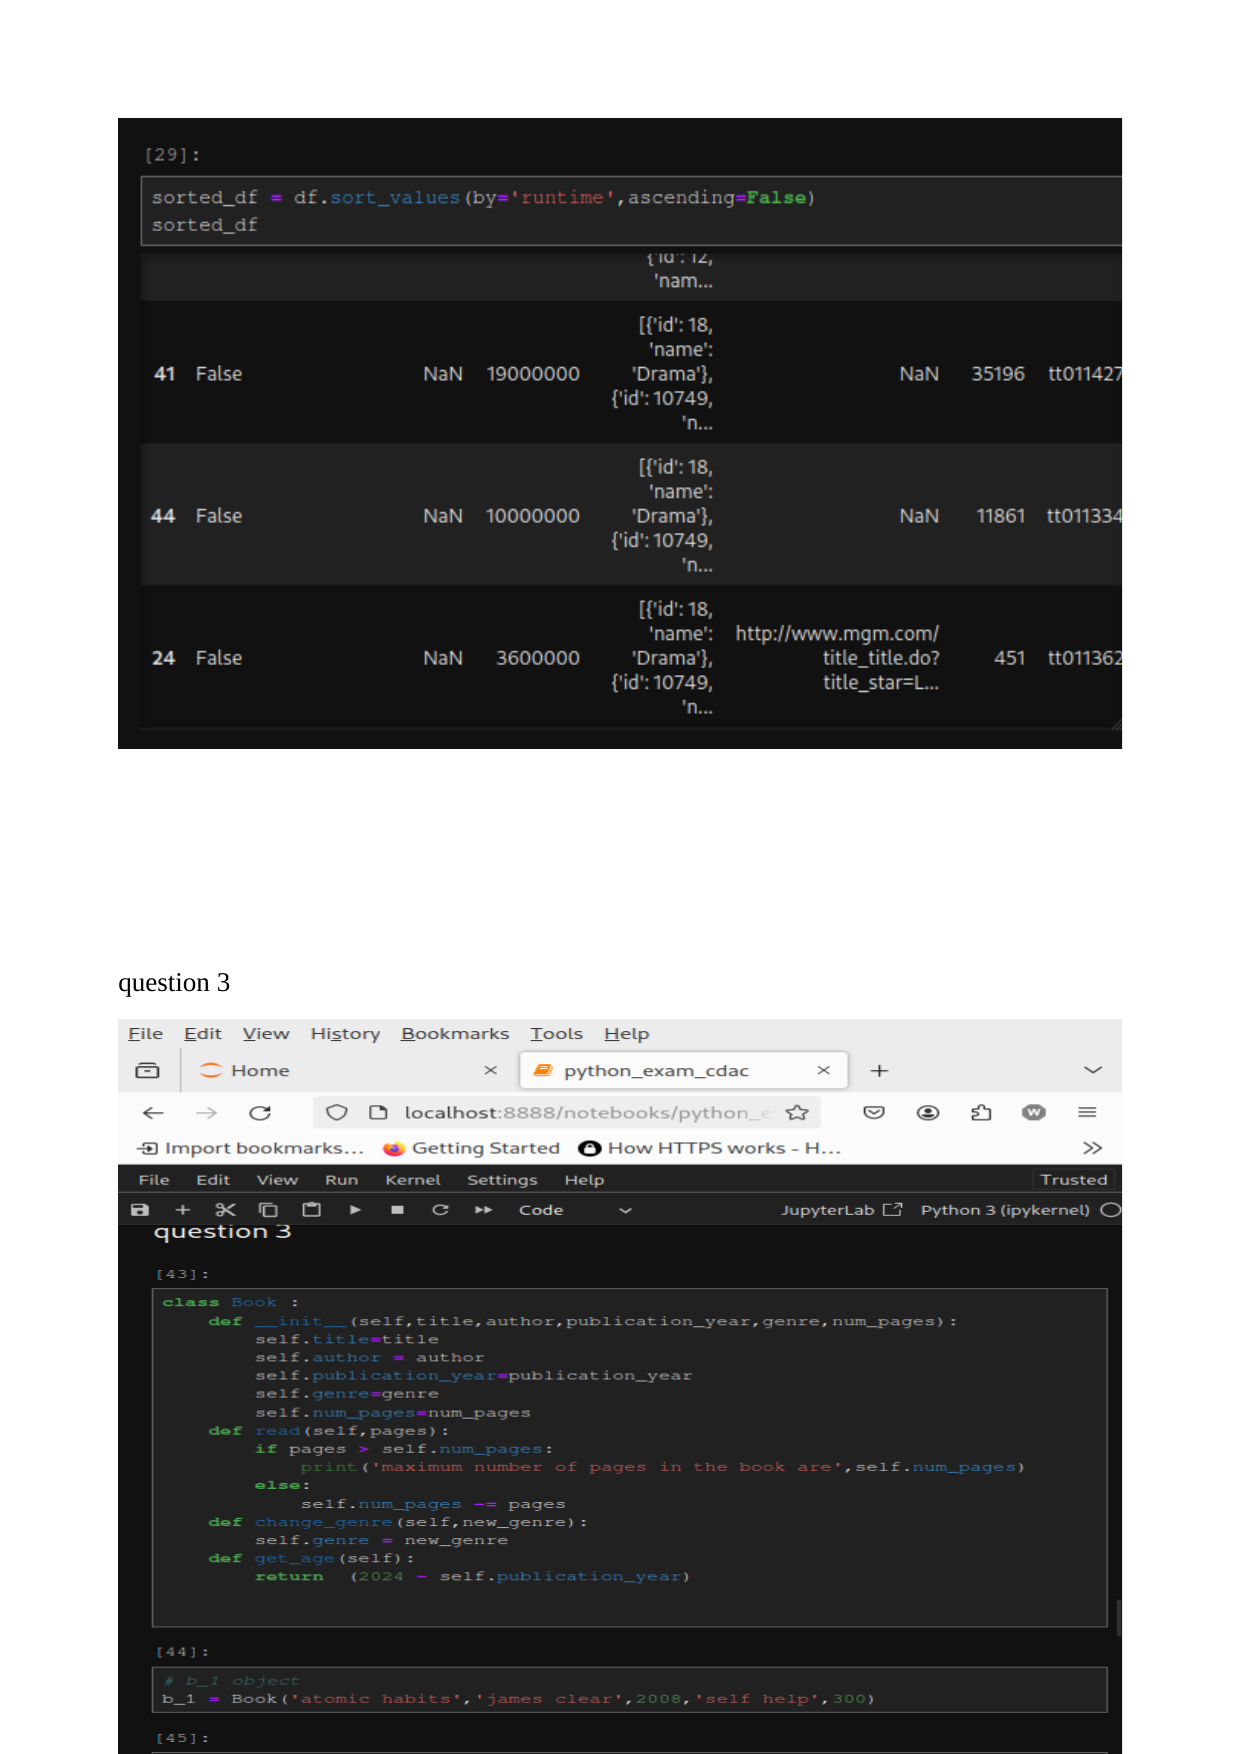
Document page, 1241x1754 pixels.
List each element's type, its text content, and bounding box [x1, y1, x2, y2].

text question 3 [118, 966, 1122, 997]
picture [118, 1019, 1123, 1754]
picture [118, 118, 1123, 749]
